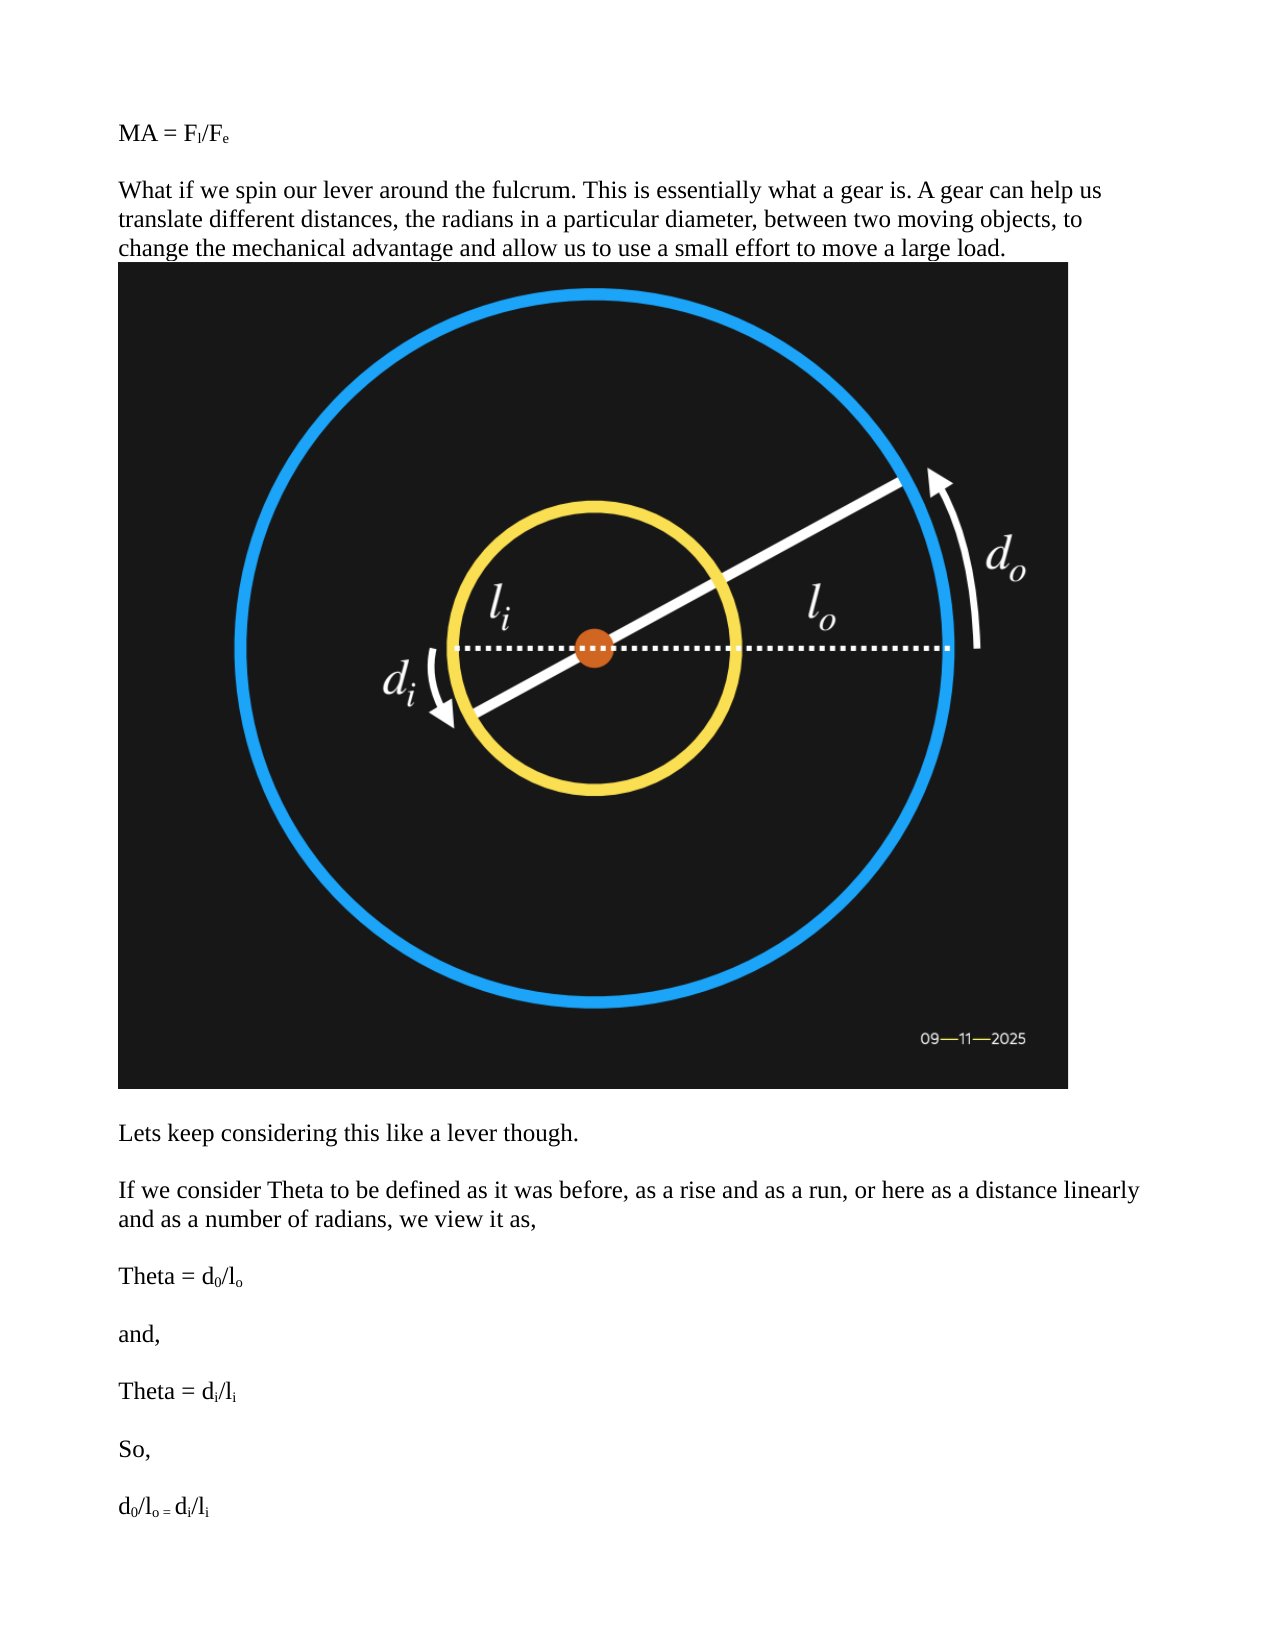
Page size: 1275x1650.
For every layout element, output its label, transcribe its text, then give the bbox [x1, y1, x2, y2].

text Theta = d0/lo [118, 1261, 1157, 1290]
picture [118, 261, 1069, 1089]
text d0/lo = di/li [118, 1491, 1157, 1520]
text and, [118, 1319, 1157, 1348]
text MA = Fl/Fe [118, 118, 1157, 147]
text If we consider Theta to be defined as it was before, as a rise and as a run, or here as a distance linearly and as a number of radians, we view it as, [118, 1175, 1157, 1233]
text Lets keep considering this like a lever though. [118, 1118, 1157, 1146]
text So, [118, 1434, 1157, 1463]
text Theta = di/li [118, 1376, 1157, 1405]
text What if we spin our lever around the fulcrum. This is essentially what a gear is. A gear can help us translate different distances, the radians in a particular diameter, between two moving objects, to change the mechanical advantage and allow us to use a small effort to move a large load. [118, 176, 1157, 262]
